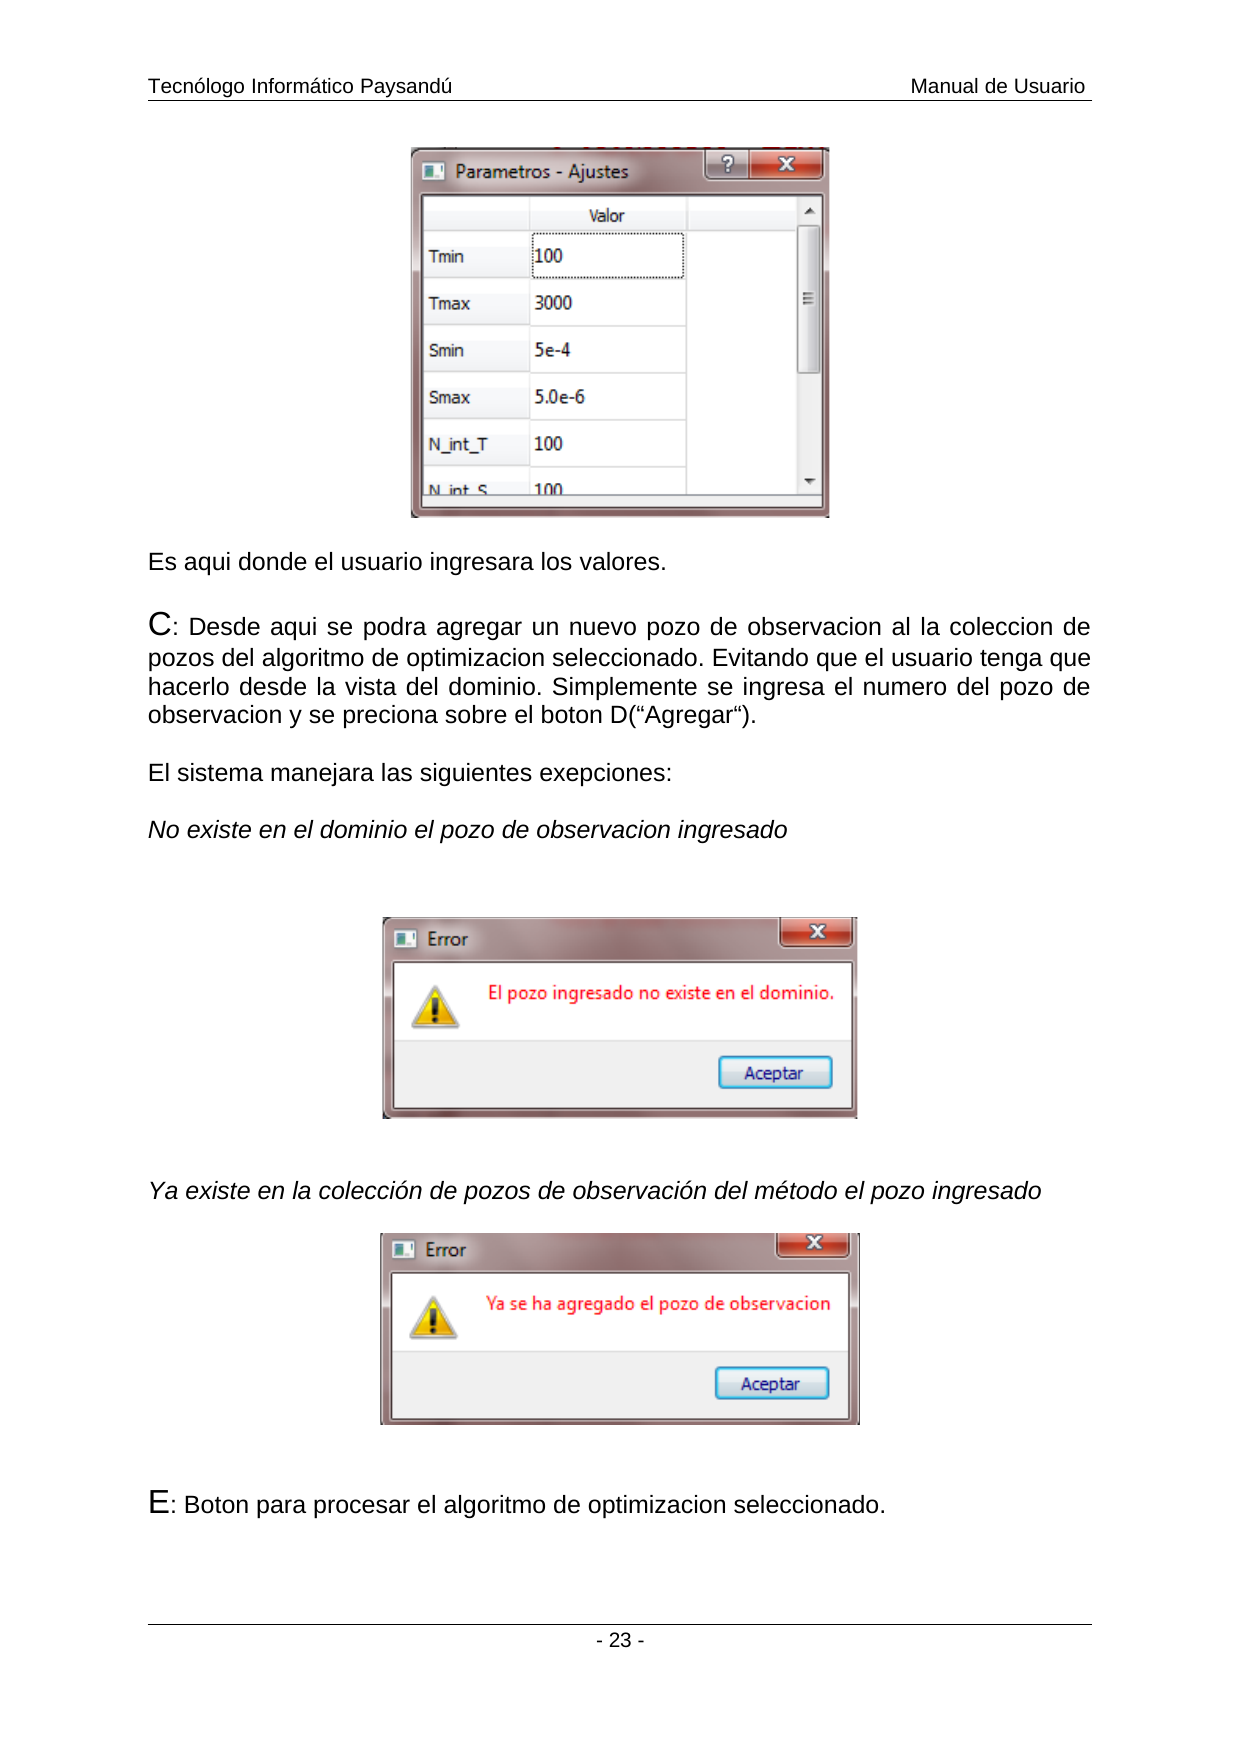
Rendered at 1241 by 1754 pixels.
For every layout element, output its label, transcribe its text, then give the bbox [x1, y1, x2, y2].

picture [410, 147, 830, 518]
text C: Desde aqui se podra agregar un nuevo pozo de observacion al la coleccion de pozos del algoritmo de optimizacion seleccionado. Evitando que el usuario tenga que hacerlo desde la vista del dominio. Simplemente se ingresa el numero del pozo de observacion y se preciona sobre el boton D(“Agregar“). [148, 604, 1092, 729]
picture [380, 1233, 860, 1425]
text E: Boton para procesar el algoritmo de optimizacion seleccionado. [148, 1482, 1092, 1520]
text El sistema manejara las siguientes exepciones: [148, 758, 1092, 786]
text No existe en el dominio el pozo de observacion ingresado [148, 815, 1092, 844]
text Ya existe en la colección de pozos de observación del método el pozo ingresado [148, 1176, 1092, 1205]
text Es aqui donde el usuario ingresara los valores. [148, 547, 1092, 576]
picture [382, 917, 858, 1119]
